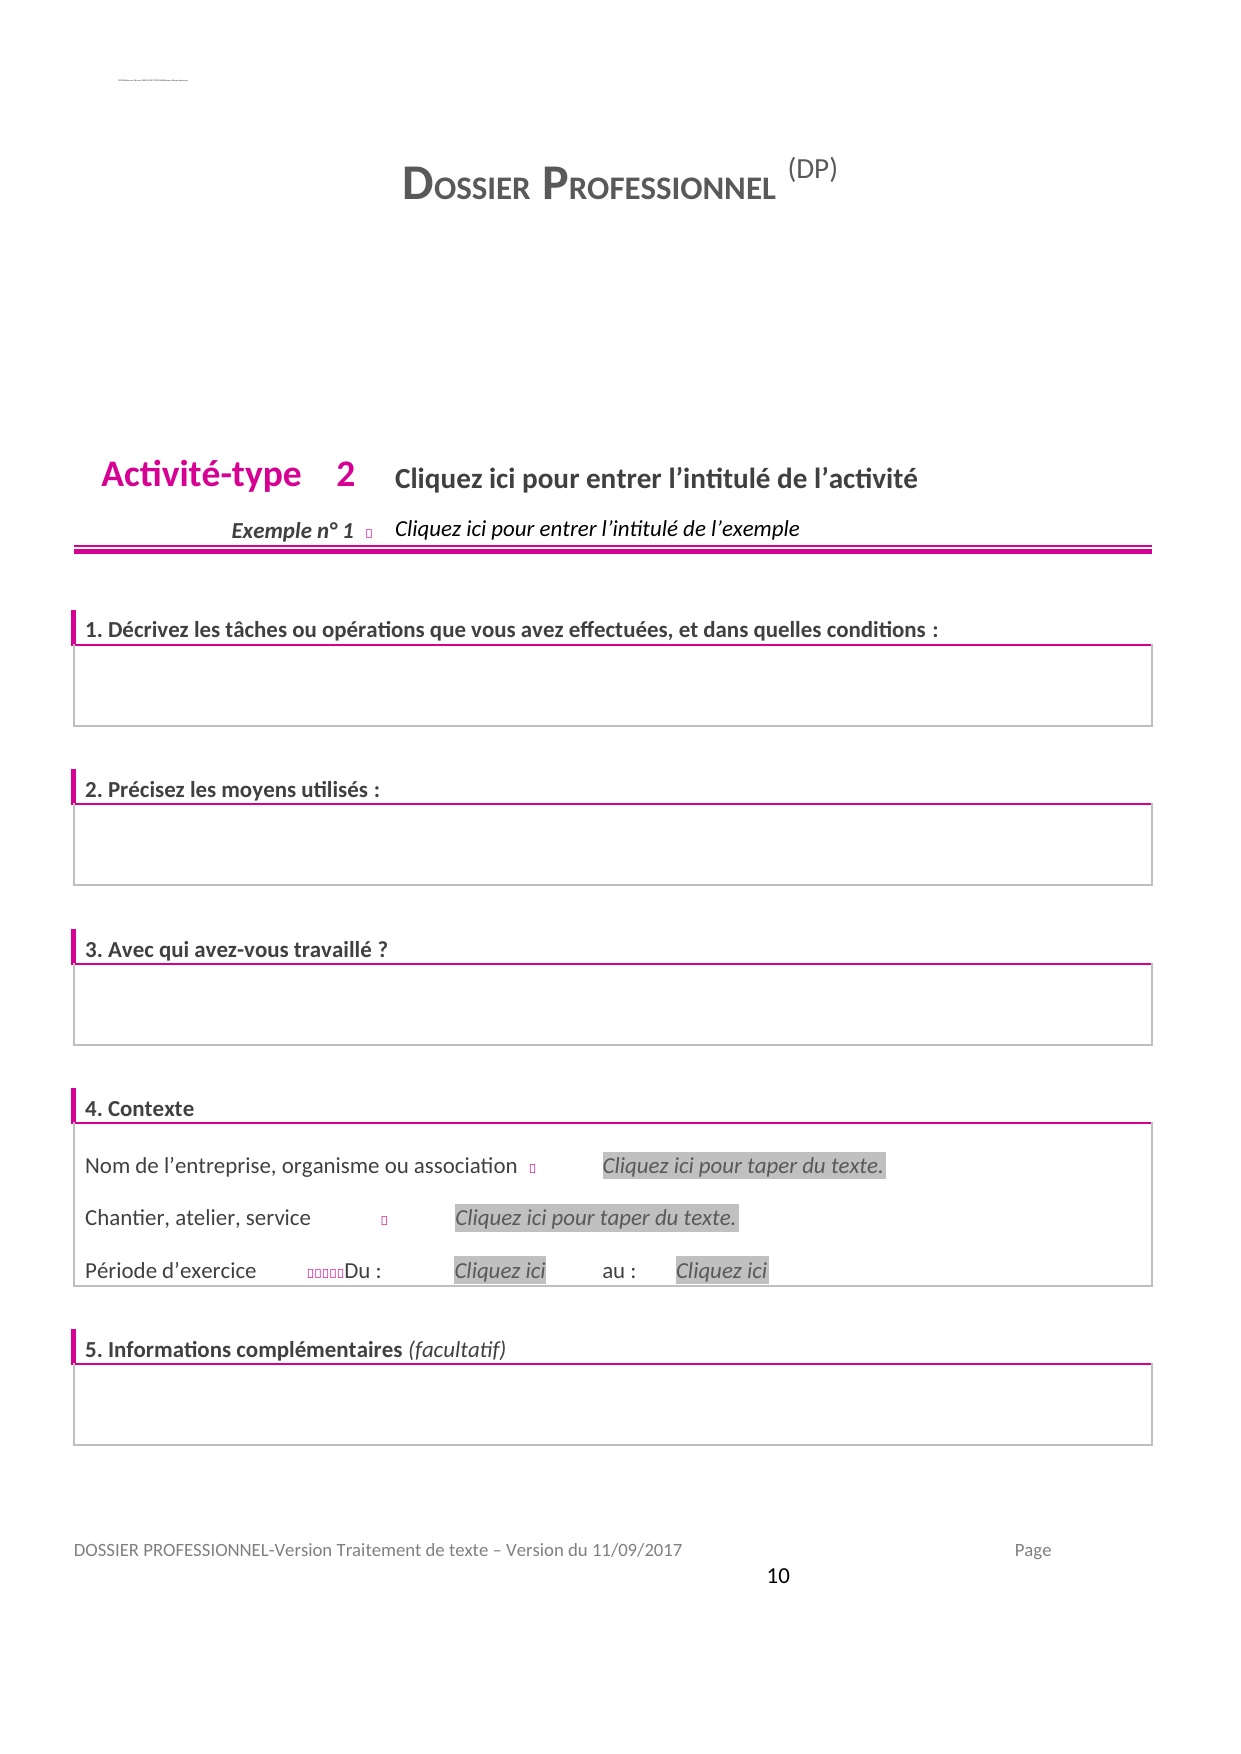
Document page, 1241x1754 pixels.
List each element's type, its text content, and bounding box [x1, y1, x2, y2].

table_cell Cliquez ici pour entrer l’intitulé de l’exemple [384, 496, 1152, 545]
table_cell Cliquez ici pour taper du texte. [578, 1146, 1151, 1185]
table_cell [75, 805, 1151, 826]
table_cell [74, 1046, 1152, 1067]
table_cell [74, 1308, 1152, 1329]
table_cell [74, 727, 1152, 748]
table_cell [75, 1365, 1151, 1386]
table_cell 5. Informations complémentaires (facultatif) [76, 1329, 1152, 1363]
table_header Cliquez ici pour entrer l’intitulé de l’activité [384, 444, 1152, 496]
table_cell [75, 1423, 1151, 1444]
table_cell 1. Décrivez les tâches ou opérations que vous avez effectuées, et dans quelles conditions : [76, 610, 1152, 643]
table_cell 4. Contexte [76, 1088, 1152, 1122]
table_cell [75, 863, 1151, 884]
table_cell [74, 886, 1152, 907]
table_cell [74, 588, 1152, 609]
table_header 2 [325, 444, 384, 496]
table_cell [75, 646, 1151, 667]
table_cell [74, 1067, 1152, 1088]
table_cell [74, 554, 1152, 588]
table_cell [74, 908, 1152, 929]
table_cell [578, 1124, 1151, 1146]
table_cell [75, 986, 1151, 1022]
table_cell Nom de l’entreprise, organisme ou association  [75, 1146, 578, 1185]
table_cell [74, 1287, 1152, 1308]
table_cell [75, 965, 1151, 986]
table_cell [75, 1386, 1151, 1423]
table_cell Chantier, atelier, service  [75, 1185, 444, 1238]
table_cell [75, 667, 1151, 703]
table_cell 3. Avec qui avez-vous travaillé ? [76, 929, 1152, 963]
table_header Activité-type [74, 444, 325, 496]
table_cell Période d’exercice Du : Cliquez ici au : Cliquez ici [75, 1238, 1151, 1284]
table_cell [74, 748, 1152, 769]
table_cell Exemple n° 1  [74, 496, 384, 545]
table_cell [75, 1124, 578, 1146]
table_cell [75, 1023, 1151, 1044]
table_cell [75, 826, 1151, 863]
table_cell Cliquez ici pour taper du texte. [444, 1185, 1151, 1238]
table_cell [75, 703, 1151, 724]
table_cell 2. Précisez les moyens utilisés : [76, 769, 1152, 803]
